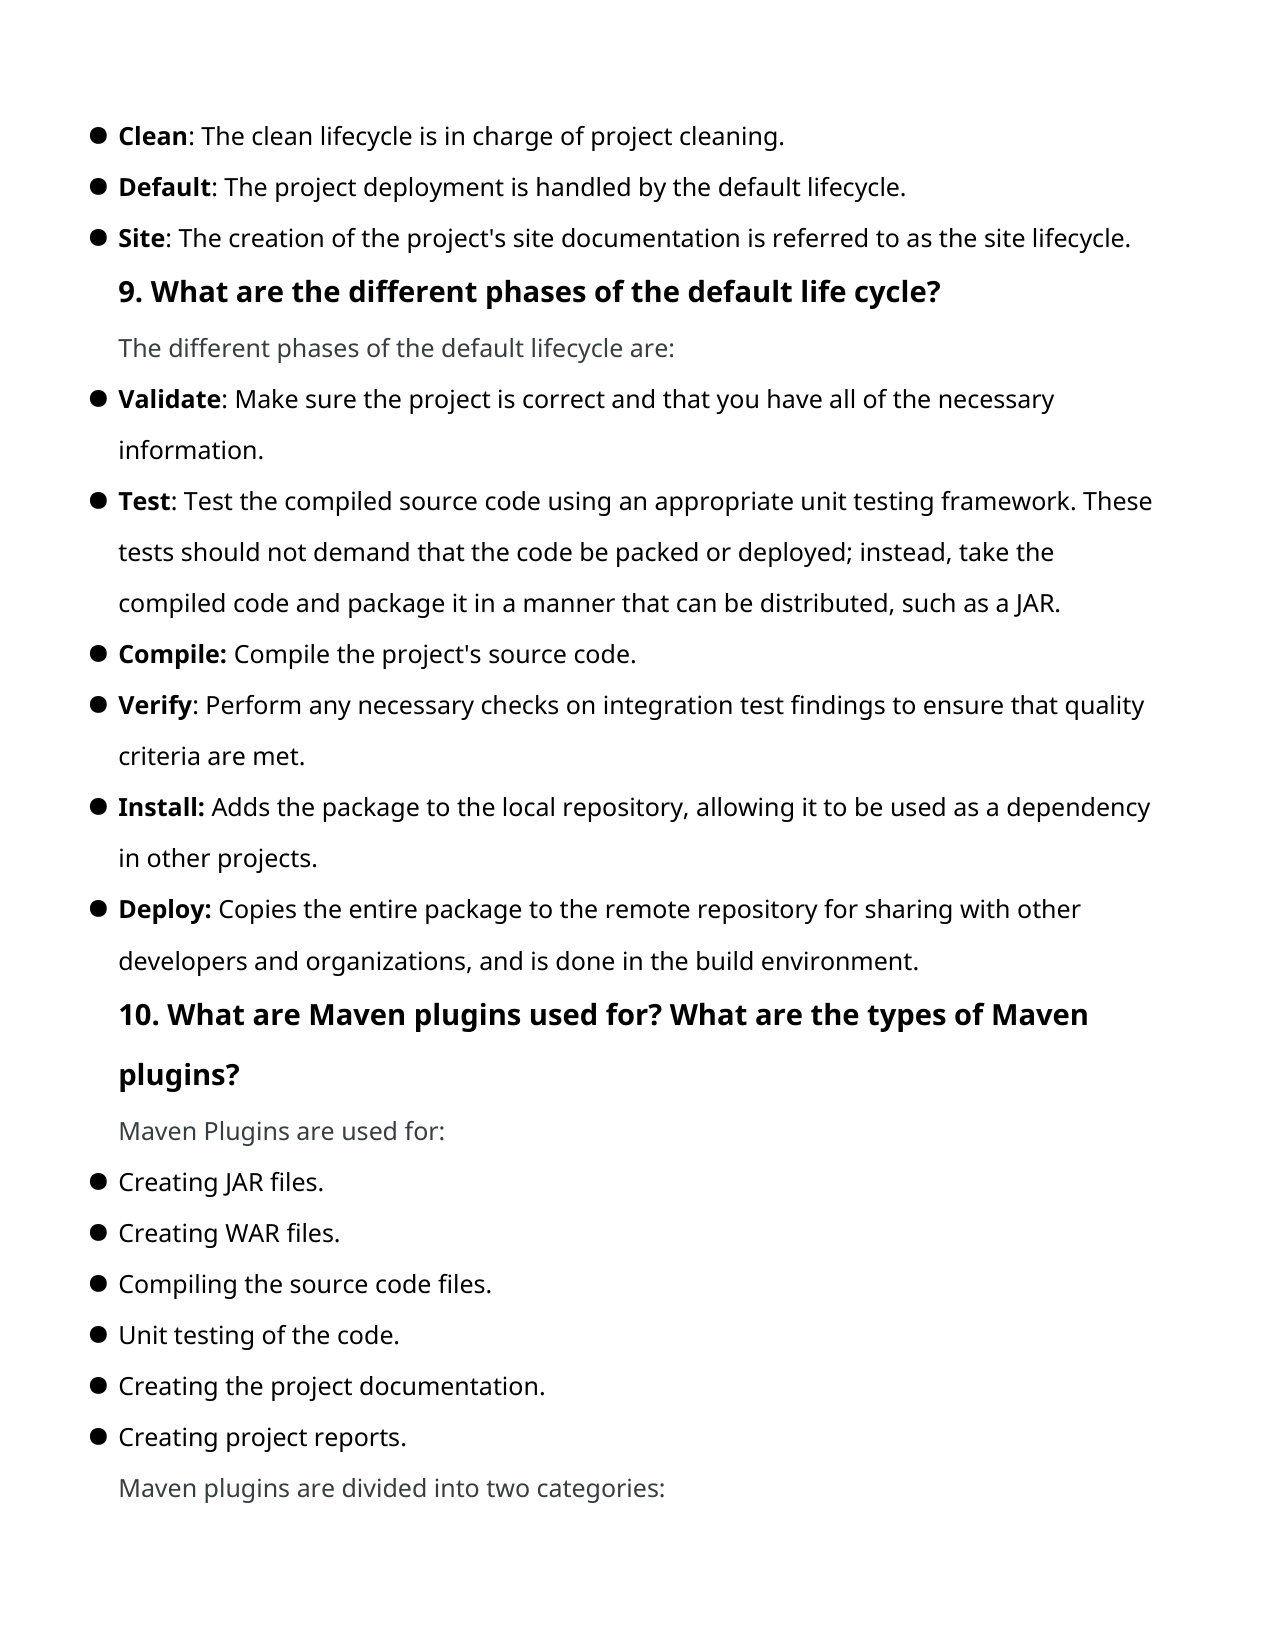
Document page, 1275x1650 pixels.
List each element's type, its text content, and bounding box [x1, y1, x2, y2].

list Creating the project documentation. [118, 1368, 1157, 1402]
list Install: Adds the package to the local repository, allowing it to be used as a dependency in other projects. [118, 790, 1157, 875]
list Deploy: Copies the entire package to the remote repository for sharing with other developers and organizations, and is done in the build environment. [118, 892, 1157, 977]
list Creating JAR files. [118, 1164, 1157, 1198]
list Default: The project deployment is handled by the default lifecycle. [118, 169, 1157, 203]
text Maven Plugins are used for: [118, 1113, 1157, 1147]
list Creating WAR files. [118, 1215, 1157, 1249]
text Maven plugins are divided into two categories: [118, 1471, 1157, 1504]
list Clean: The clean lifecycle is in charge of project cleaning. [118, 118, 1157, 152]
list Validate: Make sure the project is correct and that you have all of the necessary information. [118, 382, 1157, 467]
text The different phases of the default lifecycle are: [118, 331, 1157, 365]
list Site: The creation of the project's site documentation is referred to as the site lifecycle. [118, 220, 1157, 254]
subtitle 10. What are Maven plugins used for? What are the types of Maven plugins? [118, 994, 1157, 1093]
subtitle 9. What are the different phases of the default life cycle? [118, 271, 1157, 311]
list Unit testing of the code. [118, 1317, 1157, 1351]
list Compile: Compile the project's source code. [118, 637, 1157, 671]
list Compiling the source code files. [118, 1266, 1157, 1300]
list Test: Test the compiled source code using an appropriate unit testing framework. These tests should not demand that the code be packed or deployed; instead, take the compiled code and package it in a manner that can be distributed, such as a JAR. [118, 484, 1157, 620]
list Verify: Perform any necessary checks on integration test findings to ensure that quality criteria are met. [118, 688, 1157, 773]
list Creating project reports. [118, 1419, 1157, 1453]
